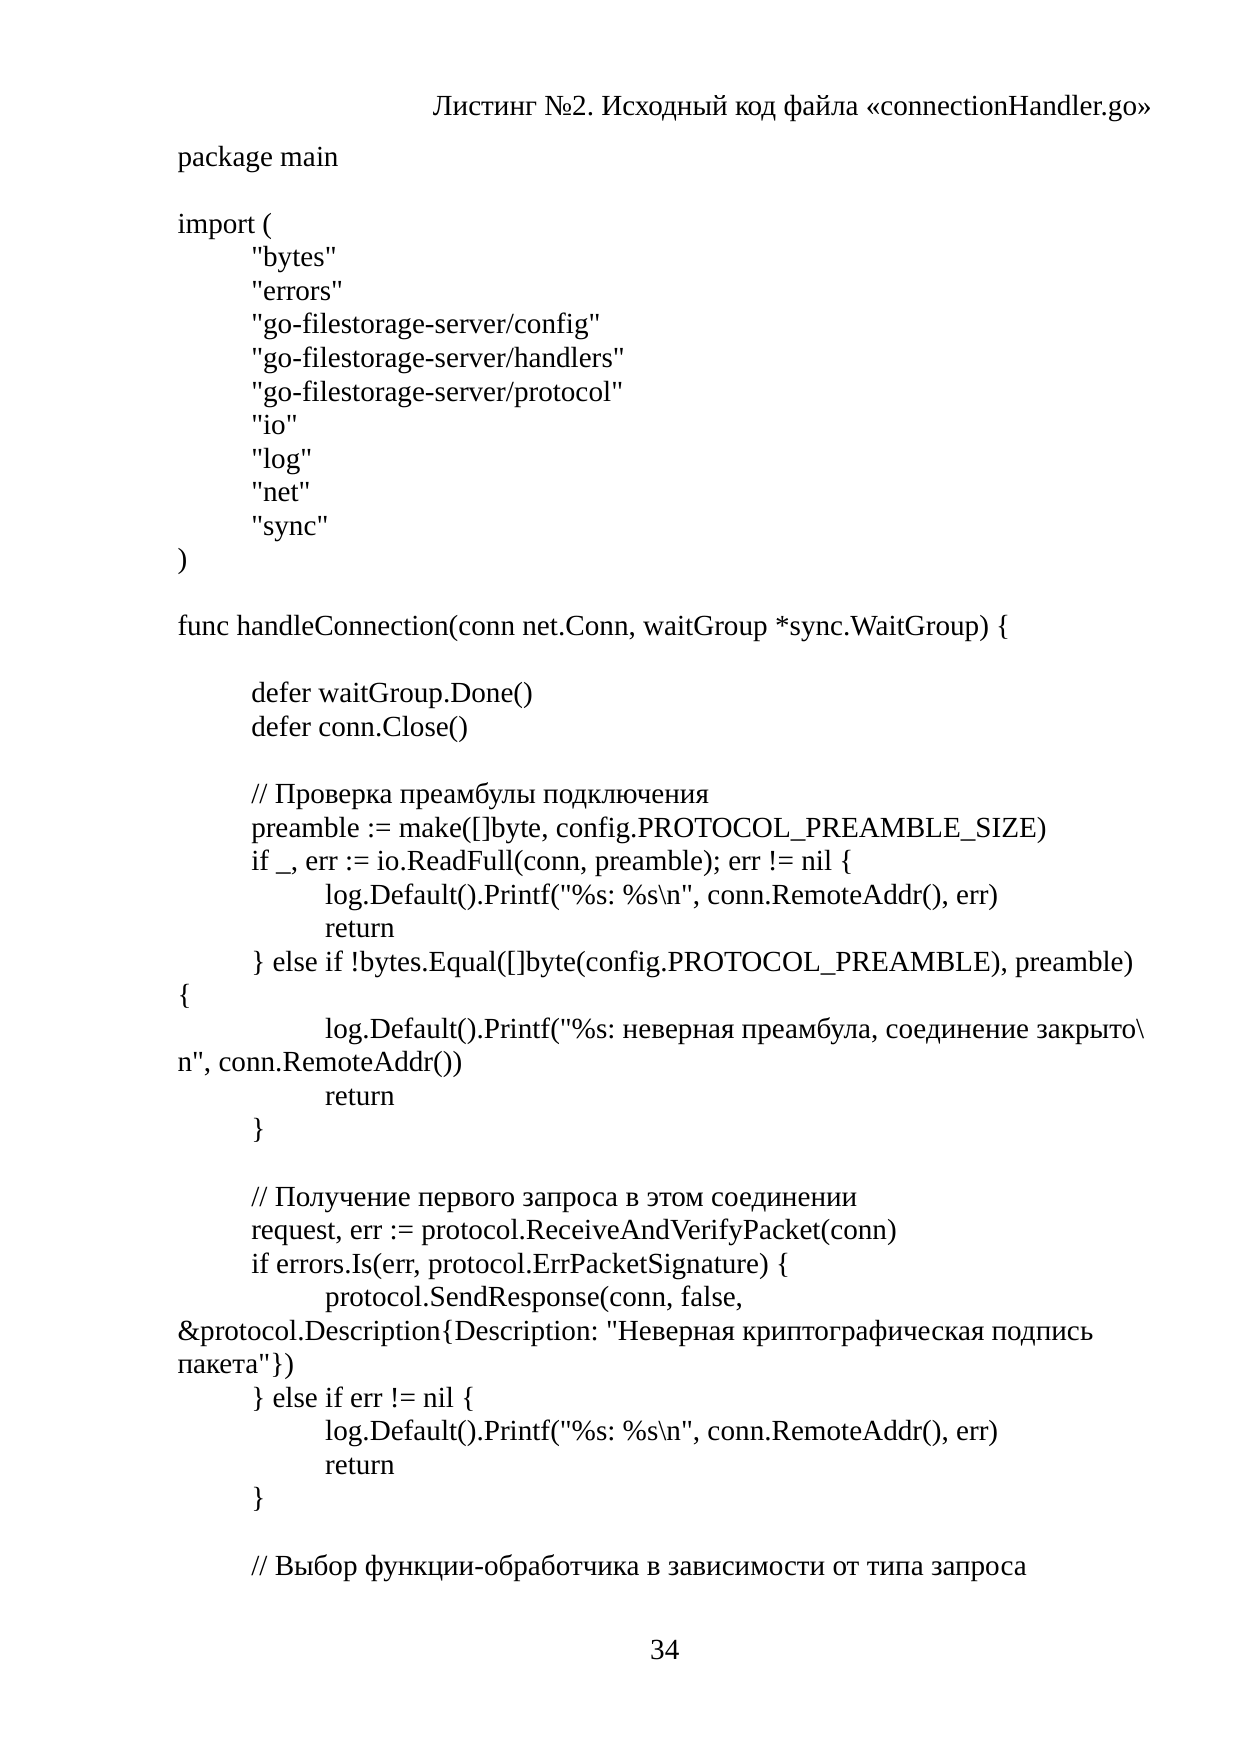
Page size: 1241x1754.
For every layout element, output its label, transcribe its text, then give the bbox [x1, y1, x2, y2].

text "io" [177, 407, 1152, 441]
text "log" [177, 441, 1152, 474]
text if _, err := io.ReadFull(conn, preamble); err != nil { [177, 843, 1152, 877]
text func handleConnection(conn net.Conn, waitGroup *sync.WaitGroup) { [177, 608, 1152, 642]
text log.Default().Printf("%s: неверная преамбула, соединение закрыто\n", conn.RemoteAddr()) [177, 1011, 1152, 1078]
text defer conn.Close() [177, 709, 1152, 743]
text preamble := make([]byte, config.PROTOCOL_PREAMBLE_SIZE) [177, 810, 1152, 843]
text "go-filestorage-server/config" [177, 307, 1152, 340]
text } else if err != nil { [177, 1380, 1152, 1413]
text package main [177, 139, 1152, 172]
text } [177, 1481, 1152, 1514]
text protocol.SendResponse(conn, false, &protocol.Description{Description: "Неверная криптографическая подпись пакета"}) [177, 1279, 1152, 1380]
text // Выбор функции-обработчика в зависимости от типа запроса [177, 1548, 1152, 1581]
text if errors.Is(err, protocol.ErrPacketSignature) { [177, 1246, 1152, 1279]
text log.Default().Printf("%s: %s\n", conn.RemoteAddr(), err) [177, 1413, 1152, 1447]
text } [177, 1112, 1152, 1145]
text // Получение первого запроса в этом соединении [177, 1179, 1152, 1212]
text "bytes" [177, 239, 1152, 273]
text return [177, 1447, 1152, 1481]
text "go-filestorage-server/protocol" [177, 374, 1152, 407]
text ) [177, 541, 1152, 575]
text defer waitGroup.Done() [177, 676, 1152, 709]
text return [177, 910, 1152, 944]
text "go-filestorage-server/handlers" [177, 340, 1152, 374]
text // Проверка преамбулы подключения [177, 776, 1152, 810]
text "errors" [177, 273, 1152, 307]
text request, err := protocol.ReceiveAndVerifyPacket(conn) [177, 1212, 1152, 1246]
text import ( [177, 206, 1152, 239]
text return [177, 1078, 1152, 1112]
text "sync" [177, 508, 1152, 541]
text Листинг №2. Исходный код файла «connectionHandler.go» [177, 88, 1152, 122]
text } else if !bytes.Equal([]byte(config.PROTOCOL_PREAMBLE), preamble) { [177, 944, 1152, 1011]
text log.Default().Printf("%s: %s\n", conn.RemoteAddr(), err) [177, 877, 1152, 910]
text "net" [177, 474, 1152, 508]
